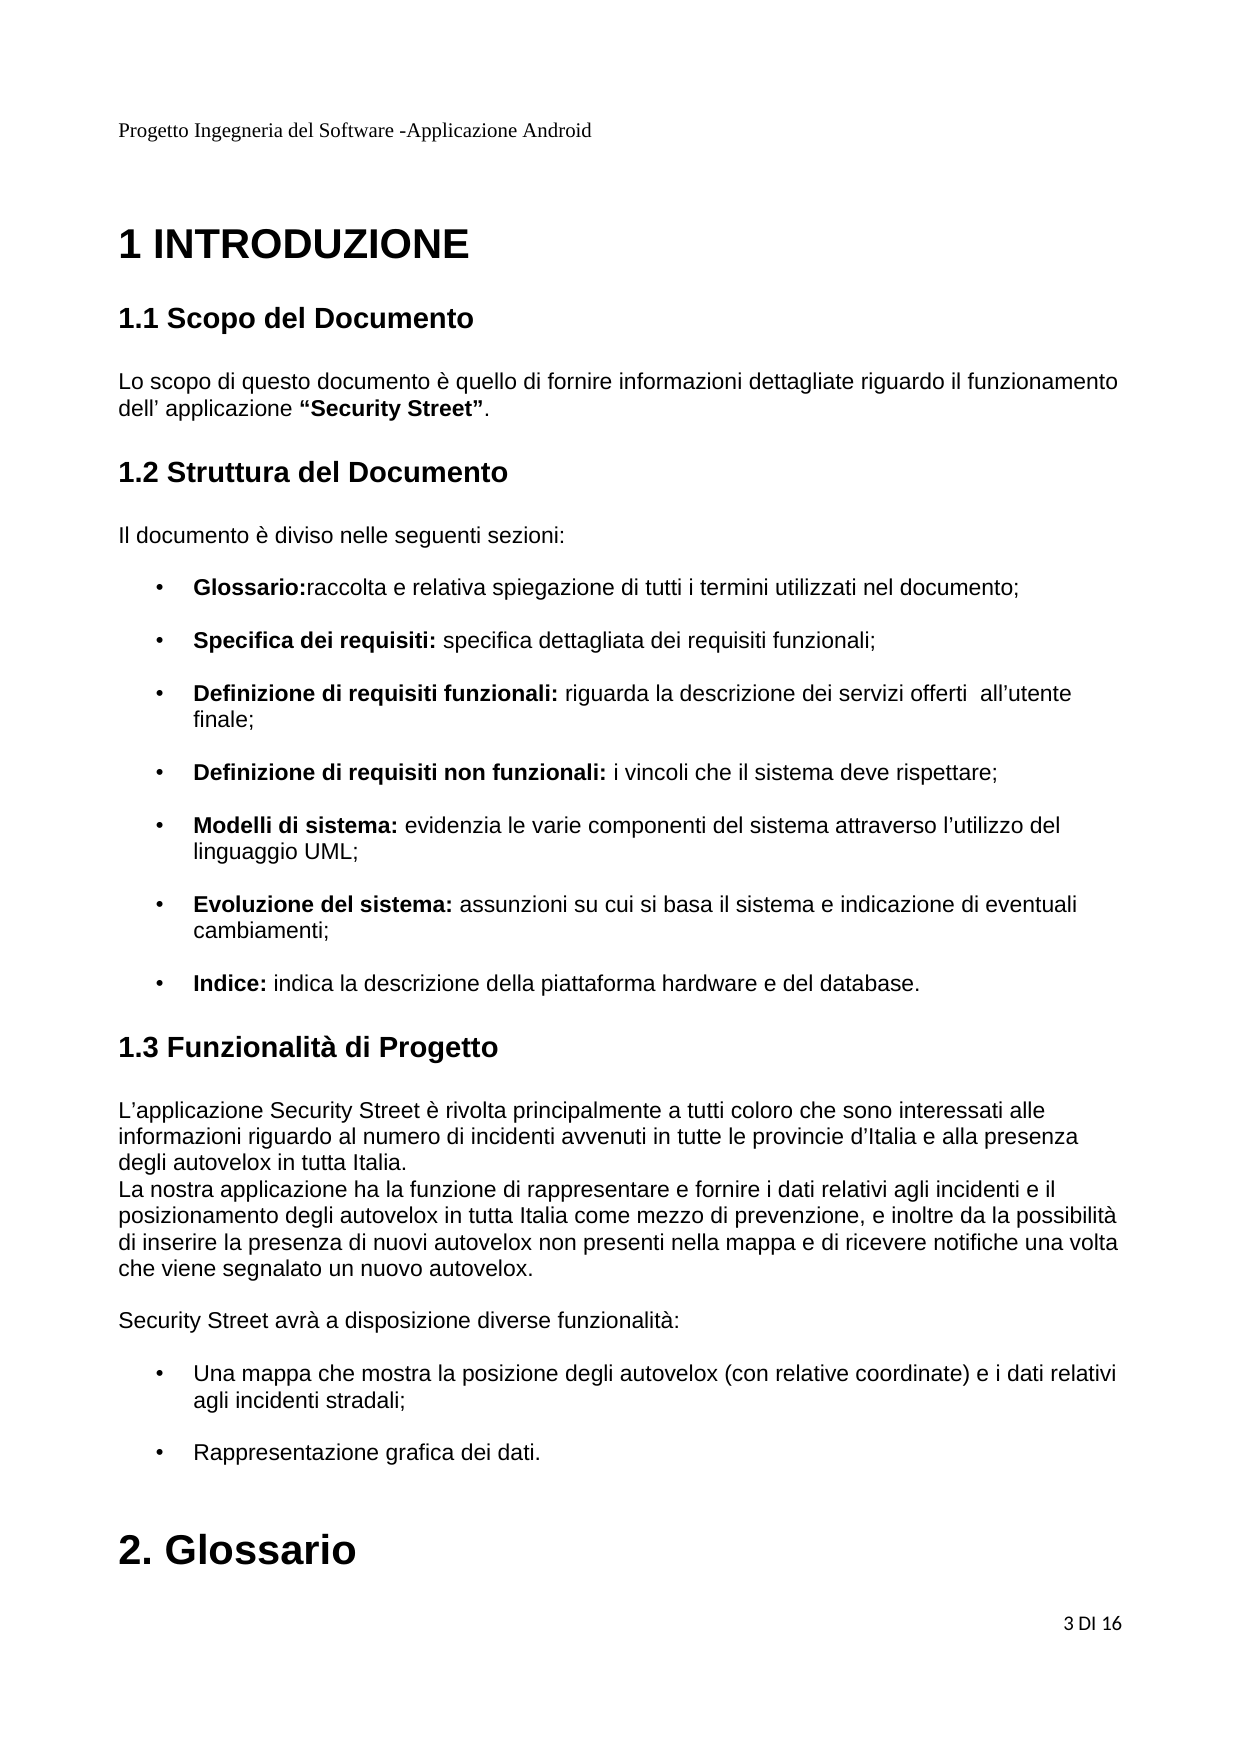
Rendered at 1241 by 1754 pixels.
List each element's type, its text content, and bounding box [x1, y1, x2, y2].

list Evoluzione del sistema: assunzioni su cui si basa il sistema e indicazione di eventuali cambiamenti; [156, 891, 1122, 943]
text Lo scopo di questo documento è quello di fornire informazioni dettagliate riguardo il funzionamento dell’ applicazione “Security Street”. [118, 368, 1122, 421]
list Definizione di requisiti funzionali: riguarda la descrizione dei servizi offerti all’utente finale; [156, 680, 1122, 732]
subtitle 1.3 Funzionalità di Progetto [118, 1029, 1122, 1063]
subtitle 2. Glossario [118, 1526, 1122, 1573]
text L’applicazione Security Street è rivolta principalmente a tutti coloro che sono interessati alle informazioni riguardo al numero di incidenti avvenuti in tutte le provincie d’Italia e alla presenza degli autovelox in tutta Italia. [118, 1097, 1122, 1176]
text Il documento è diviso nelle seguenti sezioni: [118, 522, 1122, 548]
subtitle 1 INTRODUZIONE [118, 220, 1122, 268]
list Una mappa che mostra la posizione degli autovelox (con relative coordinate) e i dati relativi agli incidenti stradali; [156, 1360, 1122, 1413]
text Security Street avrà a disposizione diverse funzionalità: [118, 1307, 1122, 1334]
subtitle 1.2 Struttura del Documento [118, 454, 1122, 488]
list Specifica dei requisiti: specifica dettagliata dei requisiti funzionali; [156, 627, 1122, 653]
list Definizione di requisiti non funzionali: i vincoli che il sistema deve rispettare; [156, 759, 1122, 785]
list Modelli di sistema: evidenzia le varie componenti del sistema attraverso l’utilizzo del linguaggio UML; [156, 812, 1122, 864]
list Rappresentazione grafica dei dati. [156, 1439, 1122, 1466]
subtitle 1.1 Scopo del Documento [118, 301, 1122, 335]
list Glossario:raccolta e relativa spiegazione di tutti i termini utilizzati nel documento; [156, 574, 1122, 601]
list Indice: indica la descrizione della piattaforma hardware e del database. [156, 970, 1122, 996]
text La nostra applicazione ha la funzione di rappresentare e fornire i dati relativi agli incidenti e il posizionamento degli autovelox in tutta Italia come mezzo di prevenzione, e inoltre da la possibilità di inserire la presenza di nuovi autovelox non presenti nella mappa e di ricevere notifiche una volta che viene segnalato un nuovo autovelox. [118, 1176, 1122, 1281]
